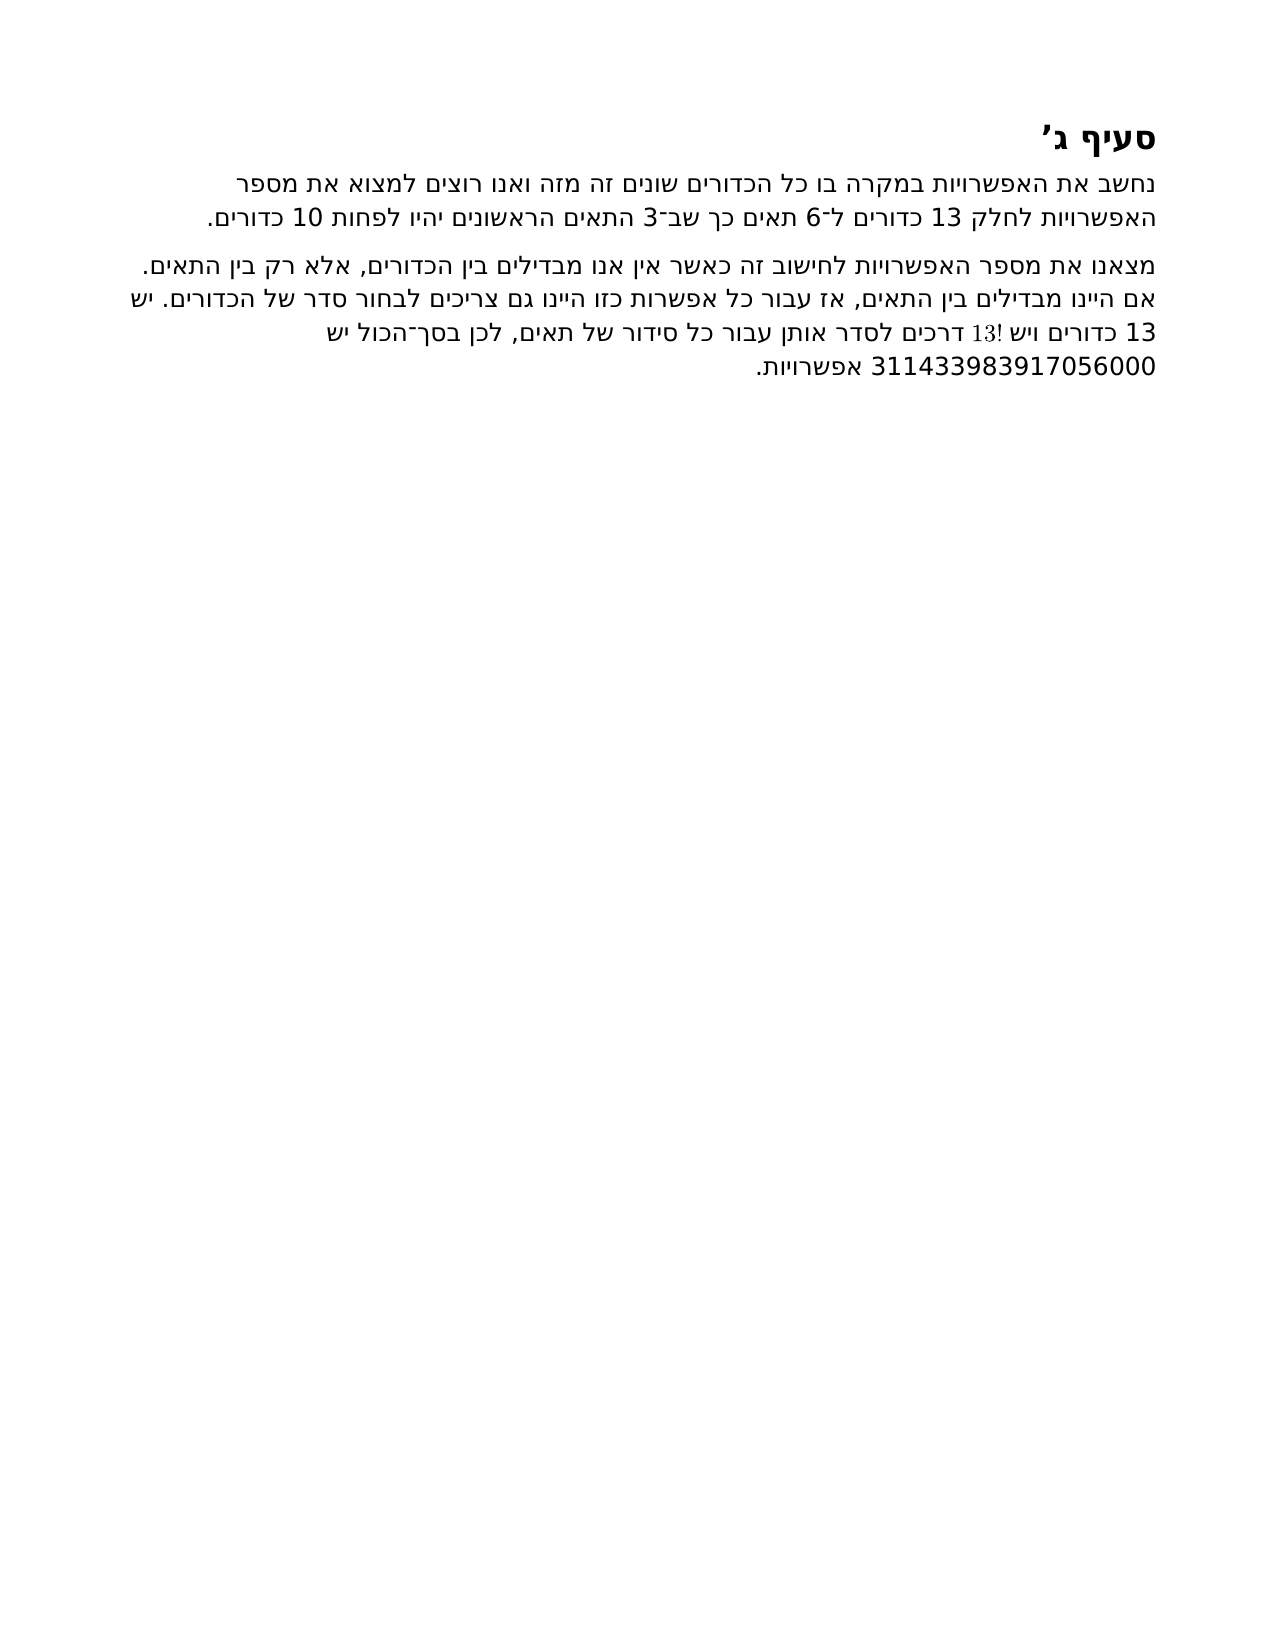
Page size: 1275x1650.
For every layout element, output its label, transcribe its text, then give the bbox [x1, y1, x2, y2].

text מצאנו את מספר האפשרויות לחישוב זה כאשר אין אנו מבדילים בין הכדורים, אלא רק בין התאים. אם היינו מבדילים בין התאים, אז עבור כל אפשרות כזו היינו גם צריכים לבחור סדר של הכדורים. יש 13 כדורים ויש דרכים לסדר אותן עבור כל סידור של תאים, לכן בסך־הכול יש 311433983917056000 אפשרויות. [118, 251, 1157, 381]
text נחשב את האפשרויות במקרה בו כל הכדורים שונים זה מזה ואנו רוצים למצוא את מספר האפשרויות לחלק 13 כדורים ל־6 תאים כך שב־3 התאים הראשונים יהיו לפחות 10 כדורים. [118, 169, 1157, 232]
subtitle סעיף ג’ [118, 118, 1157, 157]
